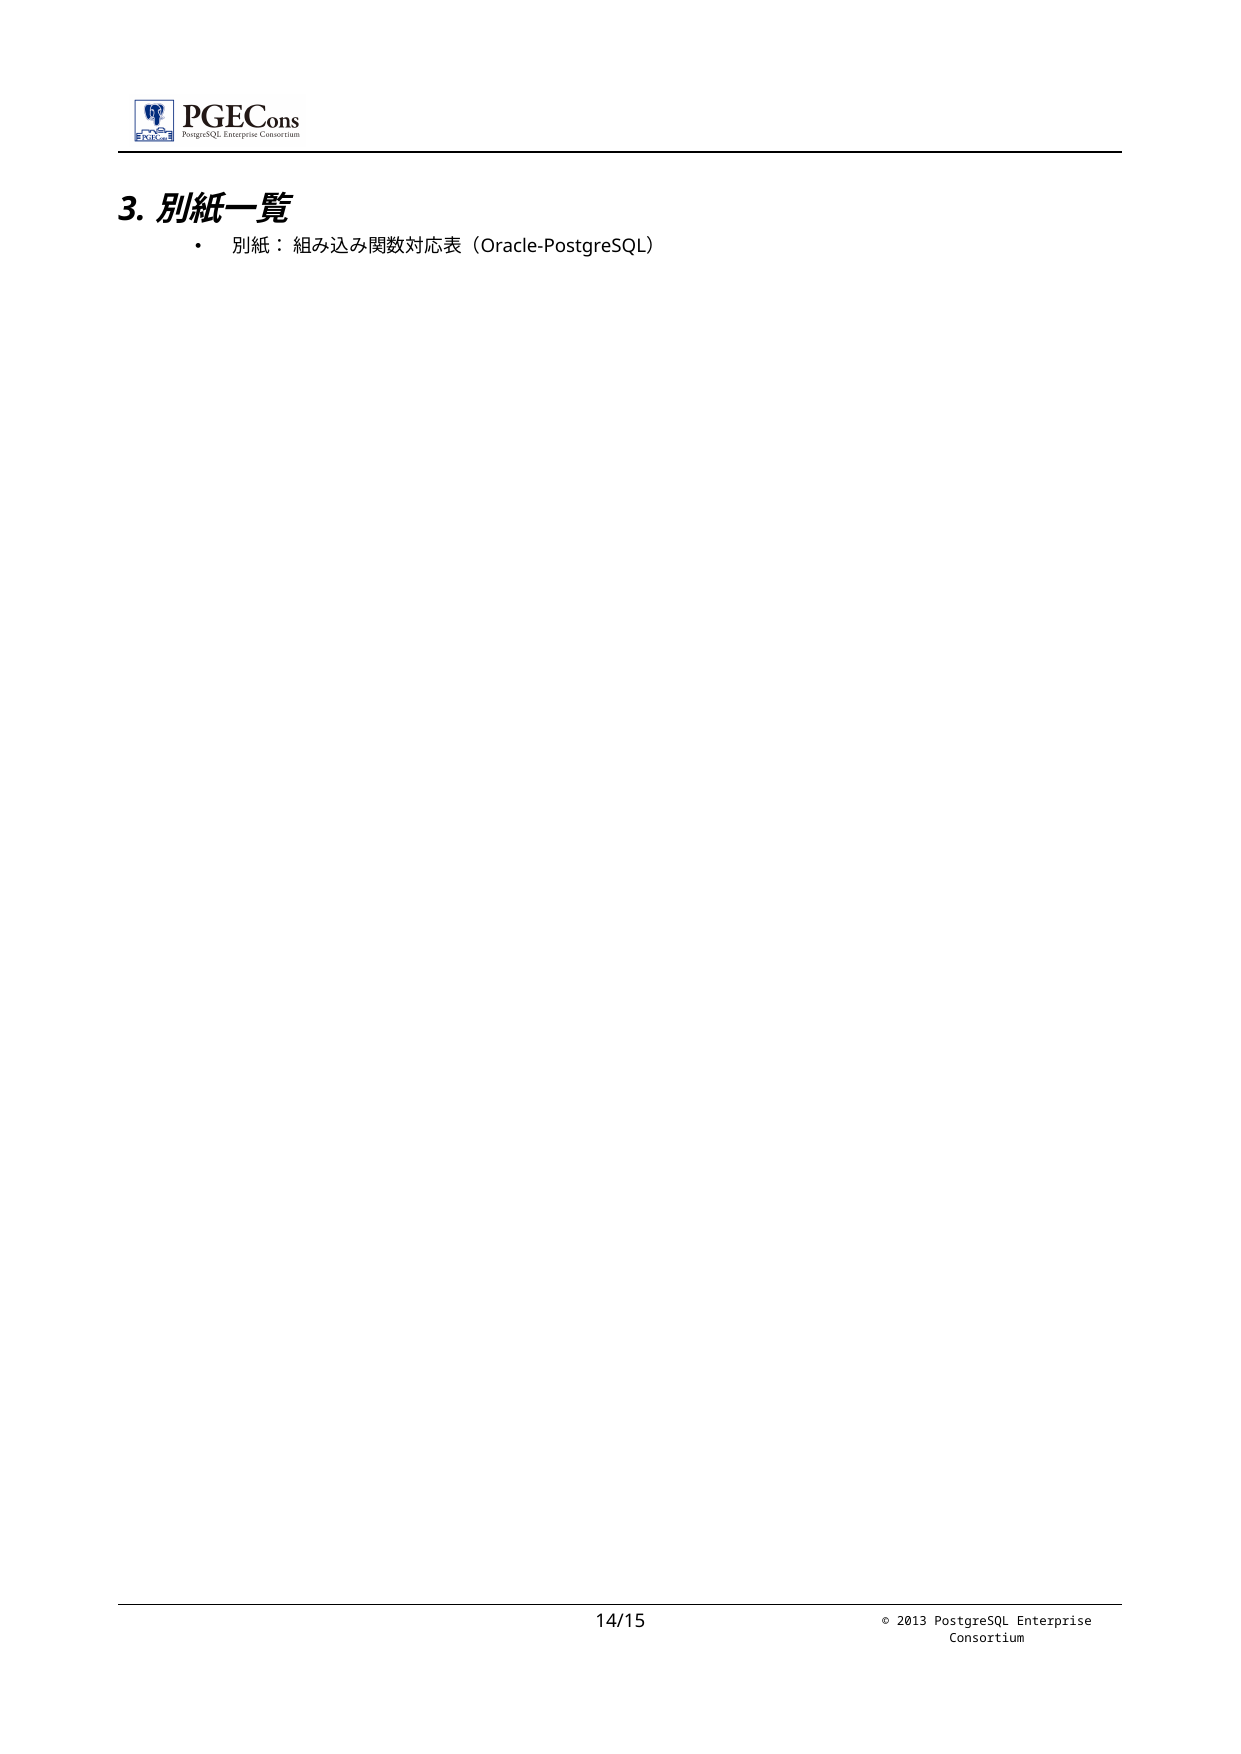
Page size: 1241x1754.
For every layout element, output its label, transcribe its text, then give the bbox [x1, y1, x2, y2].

list 別紙： 組み込み関数対応表（Oracle-PostgreSQL） [195, 231, 1122, 258]
picture [128, 94, 306, 147]
subtitle 別紙一覧 [118, 182, 1122, 231]
